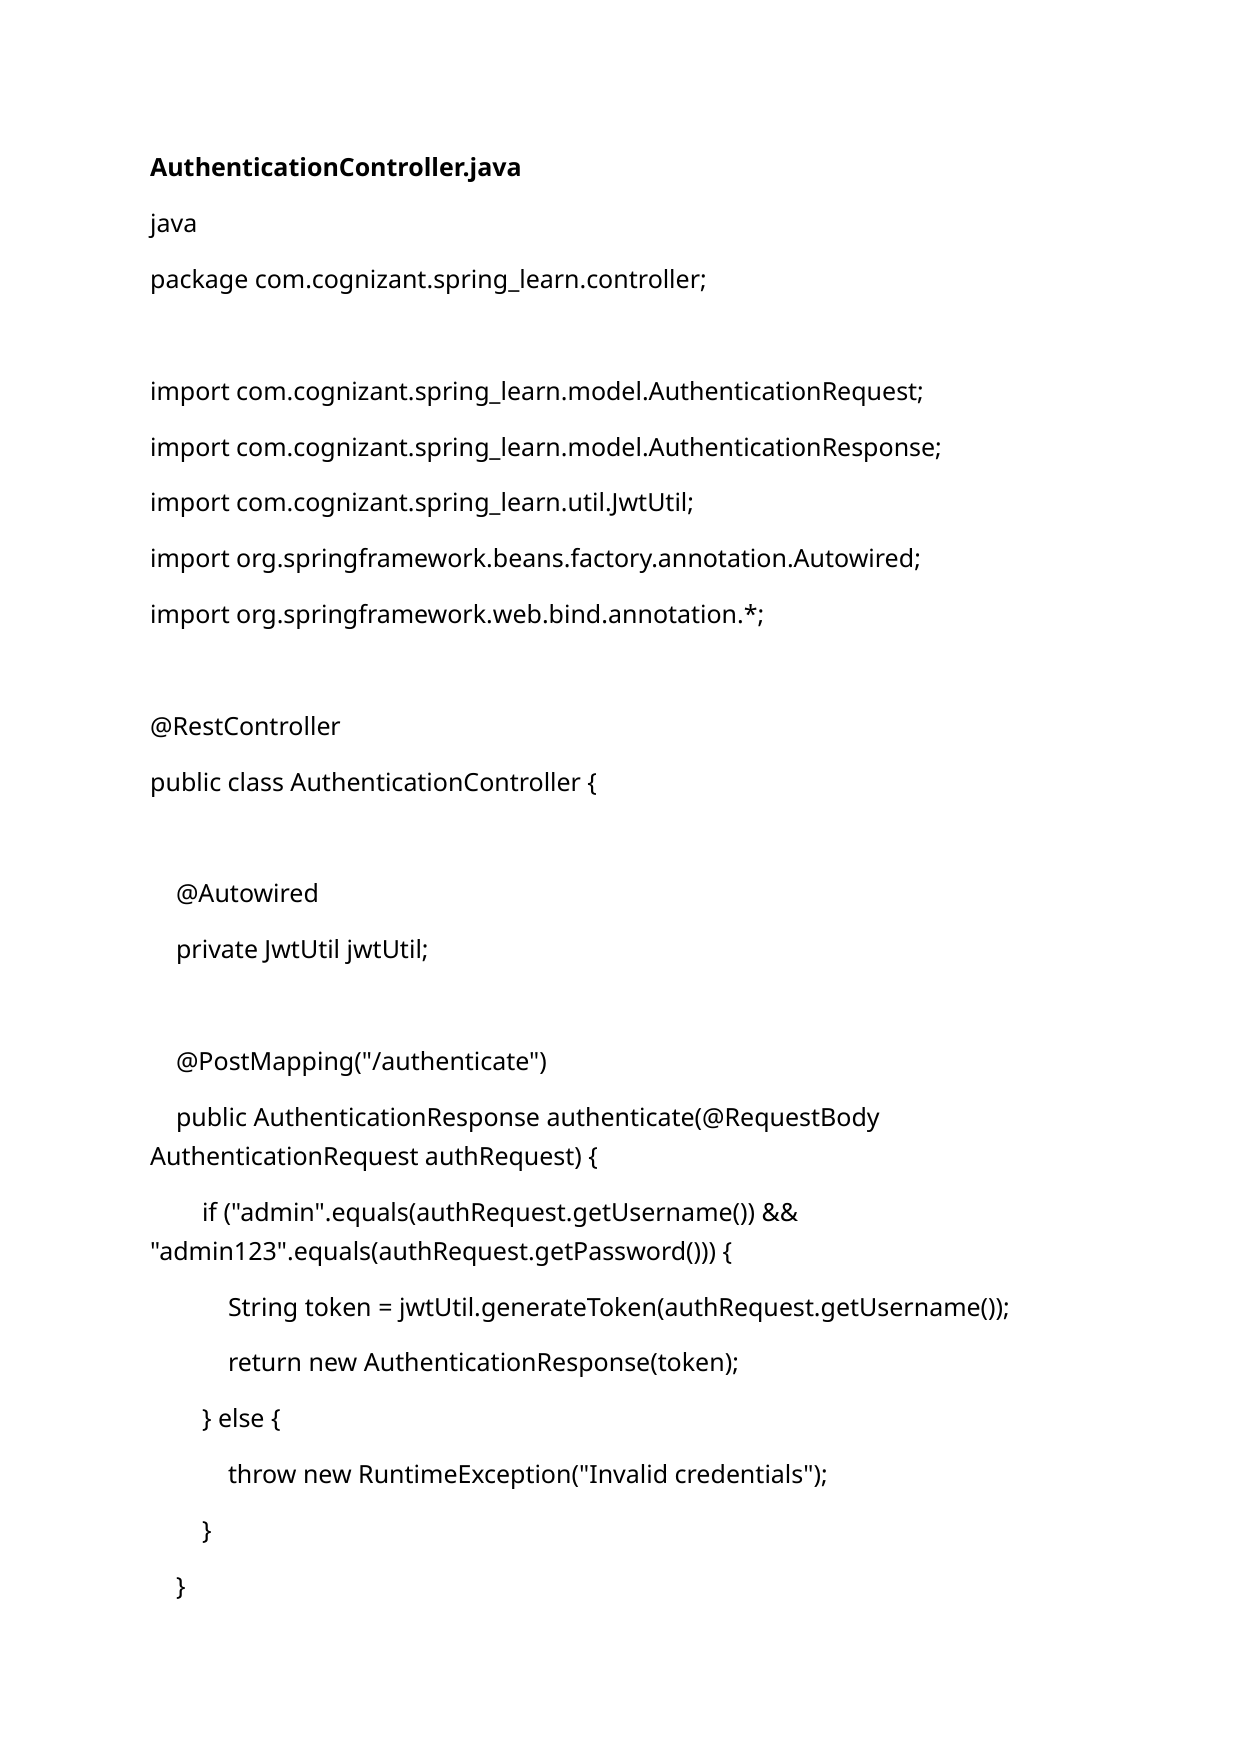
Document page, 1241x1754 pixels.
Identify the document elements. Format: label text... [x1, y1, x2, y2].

text java [150, 206, 1090, 240]
text public AuthenticationResponse authenticate(@RequestBody AuthenticationRequest authRequest) { [150, 1099, 1090, 1172]
text private JwtUtil jwtUtil; [150, 932, 1090, 966]
text @RestController [150, 708, 1090, 742]
text import com.cognizant.spring_learn.model.AuthenticationRequest; [150, 373, 1090, 407]
text import com.cognizant.spring_learn.util.JwtUtil; [150, 485, 1090, 519]
text import org.springframework.web.bind.annotation.*; [150, 597, 1090, 631]
text import com.cognizant.spring_learn.model.AuthenticationResponse; [150, 429, 1090, 463]
text } [150, 1512, 1090, 1547]
text @PostMapping("/authenticate") [150, 1043, 1090, 1077]
text package com.cognizant.spring_learn.controller; [150, 262, 1090, 296]
text if ("admin".equals(authRequest.getUsername()) && "admin123".equals(authRequest.getPassword())) { [150, 1194, 1090, 1267]
text String token = jwtUtil.generateToken(authRequest.getUsername()); [150, 1289, 1090, 1323]
text return new AuthenticationResponse(token); [150, 1345, 1090, 1379]
text throw new RuntimeException("Invalid credentials"); [150, 1457, 1090, 1491]
text @Autowired [150, 876, 1090, 910]
text import org.springframework.beans.factory.annotation.Autowired; [150, 541, 1090, 575]
text AuthenticationController.java [150, 150, 1090, 184]
text } else { [150, 1401, 1090, 1435]
text public class AuthenticationController { [150, 764, 1090, 798]
text } [150, 1568, 1090, 1602]
